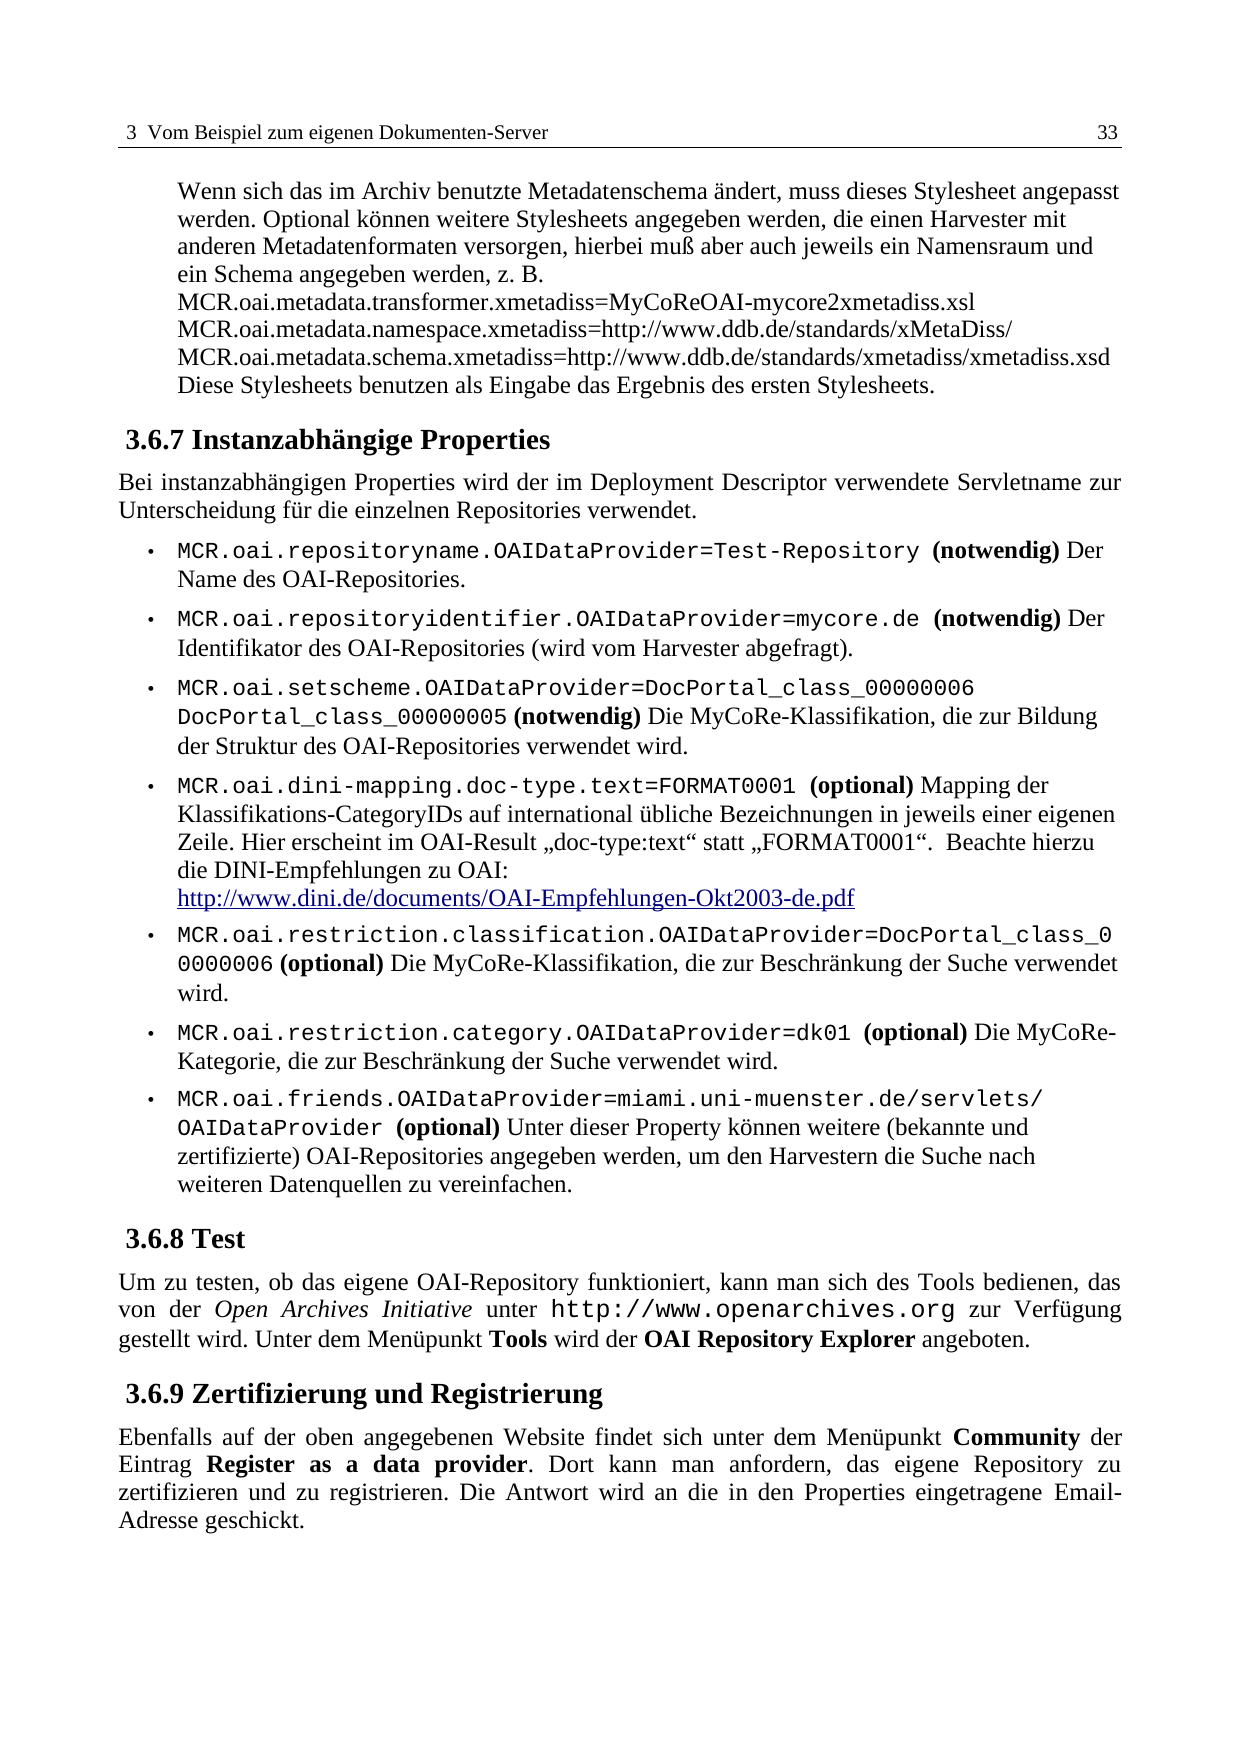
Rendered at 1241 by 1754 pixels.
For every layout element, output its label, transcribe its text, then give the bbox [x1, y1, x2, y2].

text Um zu testen, ob das eigene OAI-Repository funktioniert, kann man sich des Tools bedienen, das von der Open Archives Initiative unter http://www.openarchives.org zur Verfügung gestellt wird. Unter dem Menüpunkt Tools wird der OAI Repository Explorer angeboten. [118, 1268, 1122, 1353]
subtitle Test [118, 1223, 1122, 1255]
text Ebenfalls auf der oben angegebenen Website findet sich unter dem Menüpunkt Community der Eintrag Register as a data provider. Dort kann man anfordern, das eigene Repository zu zertifizieren und zu registrieren. Die Antwort wird an die in den Properties eingetragene Email-Adresse geschickt. [118, 1423, 1122, 1533]
list MCR.oai.dini-mapping.doc-type.text=FORMAT0001 (optional) Mapping der Klassifikations-CategoryIDs auf international übliche Bezeichnungen in jeweils einer eigenen Zeile. Hier erscheint im OAI-Result „doc-type:text“ statt „FORMAT0001“. Beachte hierzu die DINI-Empfehlungen zu OAI: http://www.dini.de/documents/OAI-Empfehlungen-Okt2003-de.pdf [118, 771, 1122, 911]
list MCR.oai.repositoryidentifier.OAIDataProvider=mycore.de (notwendig) Der Identifikator des OAI-Repositories (wird vom Harvester abgefragt). [118, 604, 1122, 661]
list MCR.oai.restriction.category.OAIDataProvider=dk01 (optional) Die MyCoRe-Kategorie, die zur Beschränkung der Suche verwendet wird. [118, 1018, 1122, 1075]
list MCR.oai.repositoryname.OAIDataProvider=Test-Repository (notwendig) Der Name des OAI-Repositories. [118, 536, 1122, 593]
list MCR.oai.setscheme.OAIDataProvider=DocPortal_class_00000006 DocPortal_class_00000005 (notwendig) Die MyCoRe-Klassifikation, die zur Bildung der Struktur des OAI-Repositories verwendet wird. [118, 673, 1122, 759]
subtitle Zertifizierung und Registrierung [118, 1378, 1122, 1410]
list MCR.oai.restriction.classification.OAIDataProvider=DocPortal_class_00000006 (optional) Die MyCoRe-Klassifikation, die zur Beschränkung der Suche verwendet wird. [118, 923, 1122, 1006]
subtitle Instanzabhängige Properties [118, 424, 1122, 456]
list MCR.oai.friends.OAIDataProvider=miami.uni-muenster.de/servlets/OAIDataProvider (optional) Unter dieser Property können weitere (bekannte und zertifizierte) OAI-Repositories angegeben werden, um den Harvestern die Suche nach weiteren Datenquellen zu vereinfachen. [118, 1087, 1122, 1198]
list Wenn sich das im Archiv benutzte Metadatenschema ändert, muss dieses Stylesheet angepasst werden. Optional können weitere Stylesheets angegeben werden, die einen Harvester mit anderen Metadatenformaten versorgen, hierbei muß aber auch jeweils ein Namensraum und ein Schema angegeben werden, z. B. MCR.oai.metadata.transformer.xmetadiss=MyCoReOAI-mycore2xmetadiss.xsl MCR.oai.metadata.namespace.xmetadiss=http://www.ddb.de/standards/xMetaDiss/ MCR.oai.metadata.schema.xmetadiss=http://www.ddb.de/standards/xmetadiss/xmetadiss.xsd Diese Stylesheets benutzen als Eingabe das Ergebnis des ersten Stylesheets. [118, 177, 1122, 399]
text Bei instanzabhängigen Properties wird der im Deployment Descriptor verwendete Servletname zur Unterscheidung für die einzelnen Repositories verwendet. [118, 468, 1122, 524]
